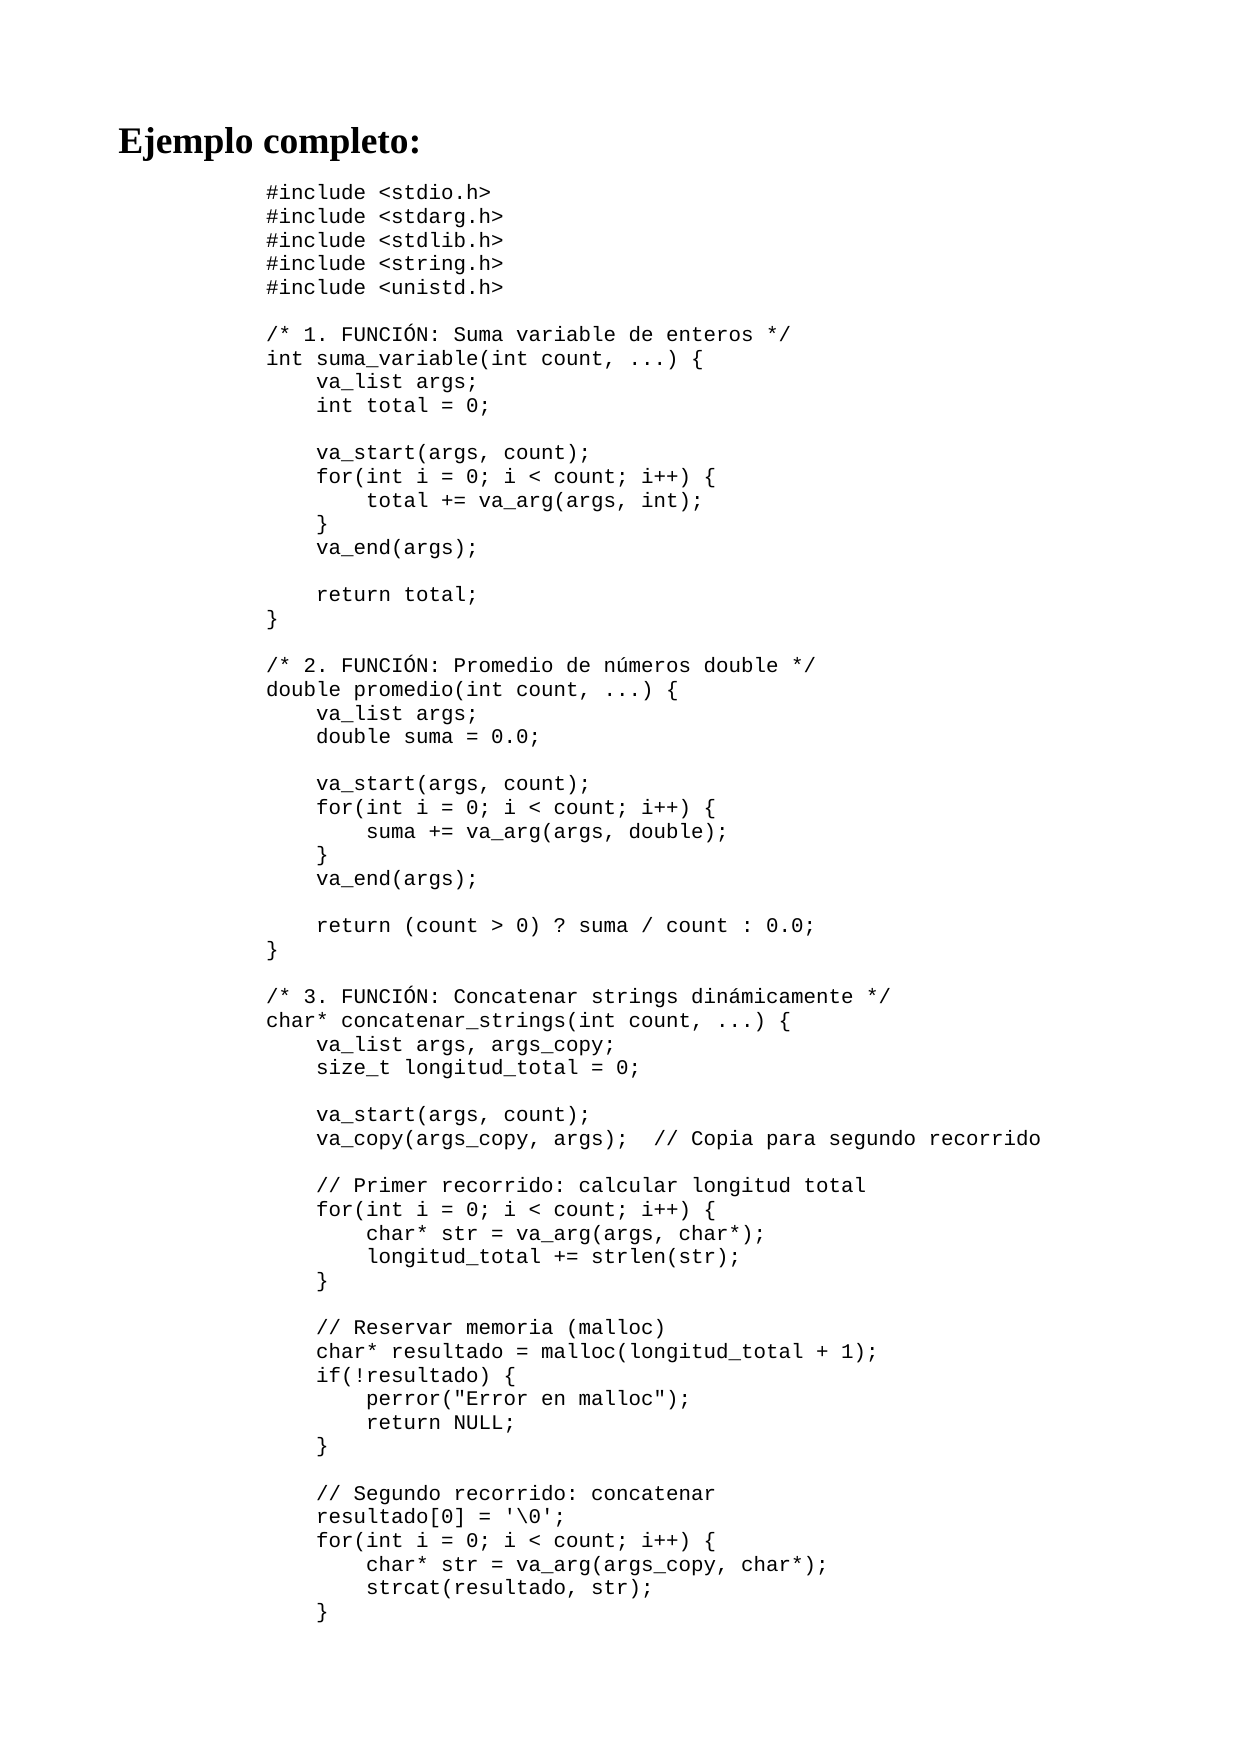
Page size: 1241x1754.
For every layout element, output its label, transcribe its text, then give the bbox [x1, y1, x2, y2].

text suma += va_arg(args, double); [266, 821, 1122, 844]
text // Segundo recorrido: concatenar [266, 1483, 1122, 1506]
text #include <stdarg.h> [266, 206, 1122, 229]
text } [266, 939, 1122, 963]
text va_list args, args_copy; [266, 1033, 1122, 1057]
text char* resultado = malloc(longitud_total + 1); [266, 1341, 1122, 1364]
text for(int i = 0; i < count; i++) { [266, 1530, 1122, 1554]
text return total; [266, 584, 1122, 608]
text double promedio(int count, ...) { [266, 679, 1122, 702]
text va_list args; [266, 702, 1122, 726]
text int suma_variable(int count, ...) { [266, 348, 1122, 371]
text } [266, 1270, 1122, 1294]
text double suma = 0.0; [266, 726, 1122, 750]
text } [266, 1601, 1122, 1625]
text char* concatenar_strings(int count, ...) { [266, 1010, 1122, 1033]
text resultado[0] = '\0'; [266, 1506, 1122, 1530]
text return NULL; [266, 1412, 1122, 1436]
text } [266, 513, 1122, 537]
text #include <stdlib.h> [266, 229, 1122, 253]
text for(int i = 0; i < count; i++) { [266, 797, 1122, 821]
text va_list args; [266, 371, 1122, 395]
text return (count > 0) ? suma / count : 0.0; [266, 915, 1122, 939]
text char* str = va_arg(args_copy, char*); [266, 1554, 1122, 1577]
text va_end(args); [266, 537, 1122, 561]
text /* 2. FUNCIÓN: Promedio de números double */ [266, 655, 1122, 679]
text va_start(args, count); [266, 442, 1122, 466]
subtitle Ejemplo completo: [118, 118, 1122, 161]
text // Primer recorrido: calcular longitud total [266, 1175, 1122, 1199]
text va_copy(args_copy, args); // Copia para segundo recorrido [266, 1128, 1122, 1152]
text total += va_arg(args, int); [266, 490, 1122, 513]
text if(!resultado) { [266, 1364, 1122, 1388]
text /* 1. FUNCIÓN: Suma variable de enteros */ [266, 324, 1122, 348]
text #include <stdio.h> [266, 182, 1122, 206]
text perror("Error en malloc"); [266, 1388, 1122, 1412]
text va_start(args, count); [266, 1104, 1122, 1128]
text for(int i = 0; i < count; i++) { [266, 466, 1122, 490]
text /* 3. FUNCIÓN: Concatenar strings dinámicamente */ [266, 986, 1122, 1010]
text } [266, 608, 1122, 632]
text for(int i = 0; i < count; i++) { [266, 1199, 1122, 1223]
text // Reservar memoria (malloc) [266, 1317, 1122, 1341]
text } [266, 1436, 1122, 1459]
text #include <string.h> [266, 253, 1122, 277]
text va_end(args); [266, 868, 1122, 892]
text int total = 0; [266, 395, 1122, 419]
text char* str = va_arg(args, char*); [266, 1223, 1122, 1246]
text } [266, 844, 1122, 868]
text size_t longitud_total = 0; [266, 1057, 1122, 1081]
text strcat(resultado, str); [266, 1577, 1122, 1601]
text longitud_total += strlen(str); [266, 1246, 1122, 1270]
text #include <unistd.h> [266, 277, 1122, 301]
text va_start(args, count); [266, 773, 1122, 797]
